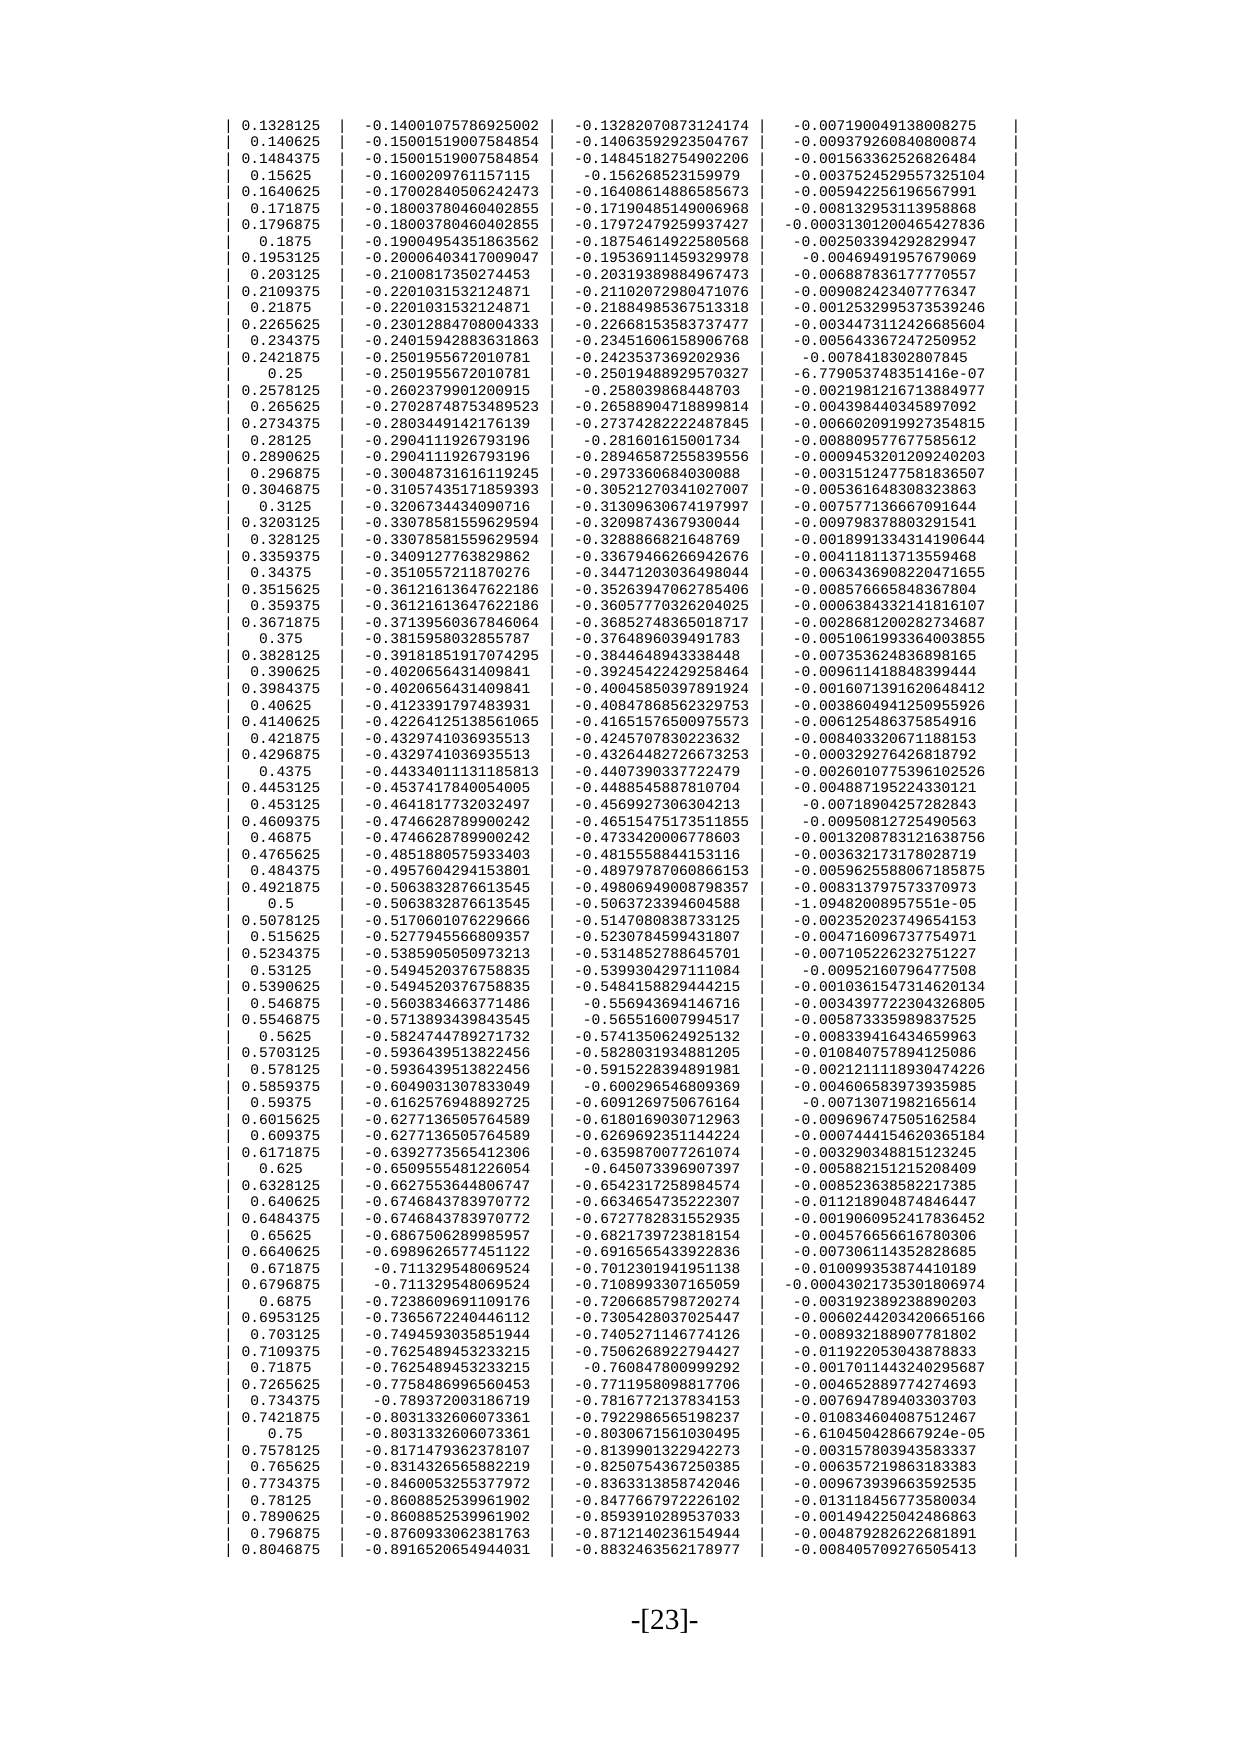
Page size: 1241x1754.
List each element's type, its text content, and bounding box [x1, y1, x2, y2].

text | 0.375 | -0.3815958032855787 | -0.3764896039491783 | -0.0051061993364003855 | [224, 632, 1152, 648]
text | 0.5546875 | -0.5713893439843545 | -0.565516007994517 | -0.005873335989837525 | [224, 1012, 1152, 1029]
text | 0.3828125 | -0.39181851917074295 | -0.3844648943338448 | -0.007353624836898165 | [224, 648, 1152, 665]
text | 0.6015625 | -0.6277136505764589 | -0.6180169030712963 | -0.009696747505162584 | [224, 1112, 1152, 1128]
text | 0.6640625 | -0.6989626577451122 | -0.6916565433922836 | -0.007306114352828685 | [224, 1244, 1152, 1261]
text | 0.625 | -0.6509555481226054 | -0.645073396907397 | -0.005882151215208409 | [224, 1162, 1152, 1178]
text | 0.1640625 | -0.17002840506242473 | -0.16408614886585673 | -0.005942256196567991 | [224, 184, 1152, 201]
text | 0.5234375 | -0.5385905050973213 | -0.5314852788645701 | -0.007105226232751227 | [224, 946, 1152, 963]
text | 0.703125 | -0.7494593035851944 | -0.7405271146774126 | -0.008932188907781802 | [224, 1327, 1152, 1344]
text | 0.3359375 | -0.3409127763829862 | -0.33679466266942676 | -0.004118113713559468 | [224, 549, 1152, 565]
text | 0.734375 | -0.789372003186719 | -0.7816772137834153 | -0.007694789403303703 | [224, 1393, 1152, 1410]
text | 0.234375 | -0.24015942883631863 | -0.23451606158906768 | -0.005643367247250952 | [224, 333, 1152, 350]
text | 0.515625 | -0.5277945566809357 | -0.5230784599431807 | -0.004716096737754971 | [224, 930, 1152, 946]
text | 0.5078125 | -0.5170601076229666 | -0.5147080838733125 | -0.002352023749654153 | [224, 913, 1152, 930]
text | 0.5625 | -0.5824744789271732 | -0.5741350624925132 | -0.008339416434659963 | [224, 1029, 1152, 1046]
text | 0.4375 | -0.44334011131185813 | -0.4407390337722479 | -0.0026010775396102526 | [224, 764, 1152, 781]
text | 0.140625 | -0.15001519007584854 | -0.14063592923504767 | -0.009379260840800874 | [224, 135, 1152, 151]
text | 0.3671875 | -0.37139560367846064 | -0.36852748365018717 | -0.0028681200282734687 | [224, 615, 1152, 632]
text | 0.34375 | -0.3510557211870276 | -0.34471203036498044 | -0.0063436908220471655 | [224, 565, 1152, 582]
text | 0.453125 | -0.4641817732032497 | -0.4569927306304213 | -0.00718904257282843 | [224, 797, 1152, 814]
text | 0.2890625 | -0.2904111926793196 | -0.28946587255839556 | -0.0009453201209240203 | [224, 449, 1152, 466]
text | 0.578125 | -0.5936439513822456 | -0.5915228394891981 | -0.0021211118930474226 | [224, 1062, 1152, 1079]
text | 0.2421875 | -0.2501955672010781 | -0.2423537369202936 | -0.0078418302807845 | [224, 350, 1152, 367]
text | 0.265625 | -0.27028748753489523 | -0.26588904718899814 | -0.004398440345897092 | [224, 400, 1152, 416]
text | 0.5 | -0.5063832876613545 | -0.5063723394604588 | -1.09482008957551e-05 | [224, 897, 1152, 913]
text | 0.3984375 | -0.4020656431409841 | -0.40045850397891924 | -0.0016071391620648412 | [224, 681, 1152, 698]
text | 0.328125 | -0.33078581559629594 | -0.3288866821648769 | -0.0018991334314190644 | [224, 532, 1152, 549]
text | 0.7265625 | -0.7758486996560453 | -0.7711958098817706 | -0.004652889774274693 | [224, 1377, 1152, 1393]
text | 0.609375 | -0.6277136505764589 | -0.6269692351144224 | -0.0007444154620365184 | [224, 1128, 1152, 1145]
text | 0.796875 | -0.8760933062381763 | -0.8712140236154944 | -0.004879282622681891 | [224, 1526, 1152, 1542]
text | 0.6875 | -0.7238609691109176 | -0.7206685798720274 | -0.003192389238890203 | [224, 1294, 1152, 1311]
text | 0.1953125 | -0.20006403417009047 | -0.19536911459329978 | -0.00469491957679069 | [224, 251, 1152, 267]
text | 0.2578125 | -0.2602379901200915 | -0.258039868448703 | -0.0021981216713884977 | [224, 383, 1152, 400]
text | 0.7578125 | -0.8171479362378107 | -0.8139901322942273 | -0.003157803943583337 | [224, 1443, 1152, 1460]
text | 0.53125 | -0.5494520376758835 | -0.5399304297111084 | -0.00952160796477508 | [224, 963, 1152, 979]
text | 0.21875 | -0.2201031532124871 | -0.21884985367513318 | -0.0012532995373539246 | [224, 300, 1152, 317]
text | 0.65625 | -0.6867506289985957 | -0.6821739723818154 | -0.004576656616780306 | [224, 1228, 1152, 1244]
text | 0.5390625 | -0.5494520376758835 | -0.5484158829444215 | -0.0010361547314620134 | [224, 979, 1152, 996]
text | 0.5703125 | -0.5936439513822456 | -0.5828031934881205 | -0.010840757894125086 | [224, 1046, 1152, 1062]
text | 0.4765625 | -0.4851880575933403 | -0.4815558844153116 | -0.003632173178028719 | [224, 847, 1152, 863]
text | 0.203125 | -0.2100817350274453 | -0.20319389884967473 | -0.006887836177770557 | [224, 267, 1152, 284]
text | 0.1796875 | -0.18003780460402855 | -0.17972479259937427 | -0.00031301200465427836 | [224, 217, 1152, 234]
text | 0.3515625 | -0.36121613647622186 | -0.35263947062785406 | -0.008576665848367804 | [224, 582, 1152, 598]
text | 0.78125 | -0.8608852539961902 | -0.8477667972226102 | -0.013118456773580034 | [224, 1493, 1152, 1509]
text | 0.546875 | -0.5603834663771486 | -0.556943694146716 | -0.0034397722304326805 | [224, 996, 1152, 1012]
text | 0.6796875 | -0.711329548069524 | -0.7108993307165059 | -0.00043021735301806974 | [224, 1277, 1152, 1294]
text | 0.71875 | -0.7625489453233215 | -0.760847800999292 | -0.0017011443240295687 | [224, 1360, 1152, 1377]
text | 0.7421875 | -0.8031332606073361 | -0.7922986565198237 | -0.010834604087512467 | [224, 1410, 1152, 1427]
text | 0.4296875 | -0.4329741036935513 | -0.43264482726673253 | -0.000329276426818792 | [224, 747, 1152, 764]
text | 0.1484375 | -0.15001519007584854 | -0.14845182754902206 | -0.001563362526826484 | [224, 151, 1152, 168]
text | 0.1875 | -0.19004954351863562 | -0.18754614922580568 | -0.002503394292829947 | [224, 234, 1152, 251]
text | 0.7109375 | -0.7625489453233215 | -0.7506268922794427 | -0.011922053043878833 | [224, 1344, 1152, 1360]
text | 0.5859375 | -0.6049031307833049 | -0.600296546809369 | -0.004606583973935985 | [224, 1079, 1152, 1095]
text | 0.4453125 | -0.4537417840054005 | -0.4488545887810704 | -0.004887195224330121 | [224, 781, 1152, 797]
text | 0.59375 | -0.6162576948892725 | -0.6091269750676164 | -0.00713071982165614 | [224, 1095, 1152, 1112]
text | 0.640625 | -0.6746843783970772 | -0.6634654735222307 | -0.011218904874846447 | [224, 1195, 1152, 1211]
text | 0.359375 | -0.36121613647622186 | -0.36057770326204025 | -0.0006384332141816107 | [224, 598, 1152, 615]
text | 0.40625 | -0.4123391797483931 | -0.40847868562329753 | -0.0038604941250955926 | [224, 698, 1152, 714]
text | 0.296875 | -0.30048731616119245 | -0.2973360684030088 | -0.0031512477581836507 | [224, 466, 1152, 482]
text | 0.4140625 | -0.42264125138561065 | -0.41651576500975573 | -0.006125486375854916 | [224, 714, 1152, 731]
text | 0.671875 | -0.711329548069524 | -0.7012301941951138 | -0.010099353874410189 | [224, 1261, 1152, 1277]
text | 0.15625 | -0.1600209761157115 | -0.156268523159979 | -0.0037524529557325104 | [224, 168, 1152, 184]
text | 0.2109375 | -0.2201031532124871 | -0.21102072980471076 | -0.009082423407776347 | [224, 284, 1152, 300]
text | 0.2265625 | -0.23012884708004333 | -0.22668153583737477 | -0.0034473112426685604 | [224, 317, 1152, 333]
text | 0.7890625 | -0.8608852539961902 | -0.8593910289537033 | -0.001494225042486863 | [224, 1509, 1152, 1526]
text | 0.3125 | -0.3206734434090716 | -0.31309630674197997 | -0.007577136667091644 | [224, 499, 1152, 516]
text | 0.6484375 | -0.6746843783970772 | -0.6727782831552935 | -0.0019060952417836452 | [224, 1211, 1152, 1228]
text | 0.765625 | -0.8314326565882219 | -0.8250754367250385 | -0.006357219863183383 | [224, 1460, 1152, 1476]
text | 0.75 | -0.8031332606073361 | -0.8030671561030495 | -6.610450428667924e-05 | [224, 1427, 1152, 1443]
text | 0.4609375 | -0.4746628789900242 | -0.46515475173511855 | -0.00950812725490563 | [224, 814, 1152, 830]
text | 0.2734375 | -0.2803449142176139 | -0.27374282222487845 | -0.0066020919927354815 | [224, 416, 1152, 433]
text | 0.4921875 | -0.5063832876613545 | -0.49806949008798357 | -0.008313797573370973 | [224, 880, 1152, 897]
text | 0.25 | -0.2501955672010781 | -0.25019488929570327 | -6.779053748351416e-07 | [224, 367, 1152, 383]
text | 0.7734375 | -0.8460053255377972 | -0.8363313858742046 | -0.009673939663592535 | [224, 1476, 1152, 1493]
text | 0.390625 | -0.4020656431409841 | -0.39245422429258464 | -0.009611418848399444 | [224, 665, 1152, 681]
text | 0.3203125 | -0.33078581559629594 | -0.3209874367930044 | -0.009798378803291541 | [224, 516, 1152, 532]
text | 0.46875 | -0.4746628789900242 | -0.4733420006778603 | -0.0013208783121638756 | [224, 830, 1152, 847]
text | 0.171875 | -0.18003780460402855 | -0.17190485149006968 | -0.008132953113958868 | [224, 201, 1152, 217]
text | 0.484375 | -0.4957604294153801 | -0.48979787060866153 | -0.0059625588067185875 | [224, 863, 1152, 880]
text | 0.8046875 | -0.8916520654944031 | -0.8832463562178977 | -0.008405709276505413 | [224, 1542, 1152, 1559]
text | 0.421875 | -0.4329741036935513 | -0.4245707830223632 | -0.008403320671188153 | [224, 731, 1152, 747]
text | 0.6171875 | -0.6392773565412306 | -0.6359870077261074 | -0.003290348815123245 | [224, 1145, 1152, 1162]
text | 0.3046875 | -0.31057435171859393 | -0.30521270341027007 | -0.005361648308323863 | [224, 482, 1152, 499]
text | 0.28125 | -0.2904111926793196 | -0.281601615001734 | -0.008809577677585612 | [224, 433, 1152, 449]
text | 0.1328125 | -0.14001075786925002 | -0.13282070873124174 | -0.007190049138008275 | [224, 118, 1152, 135]
text | 0.6328125 | -0.6627553644806747 | -0.6542317258984574 | -0.008523638582217385 | [224, 1178, 1152, 1195]
text | 0.6953125 | -0.7365672240446112 | -0.7305428037025447 | -0.0060244203420665166 | [224, 1311, 1152, 1327]
